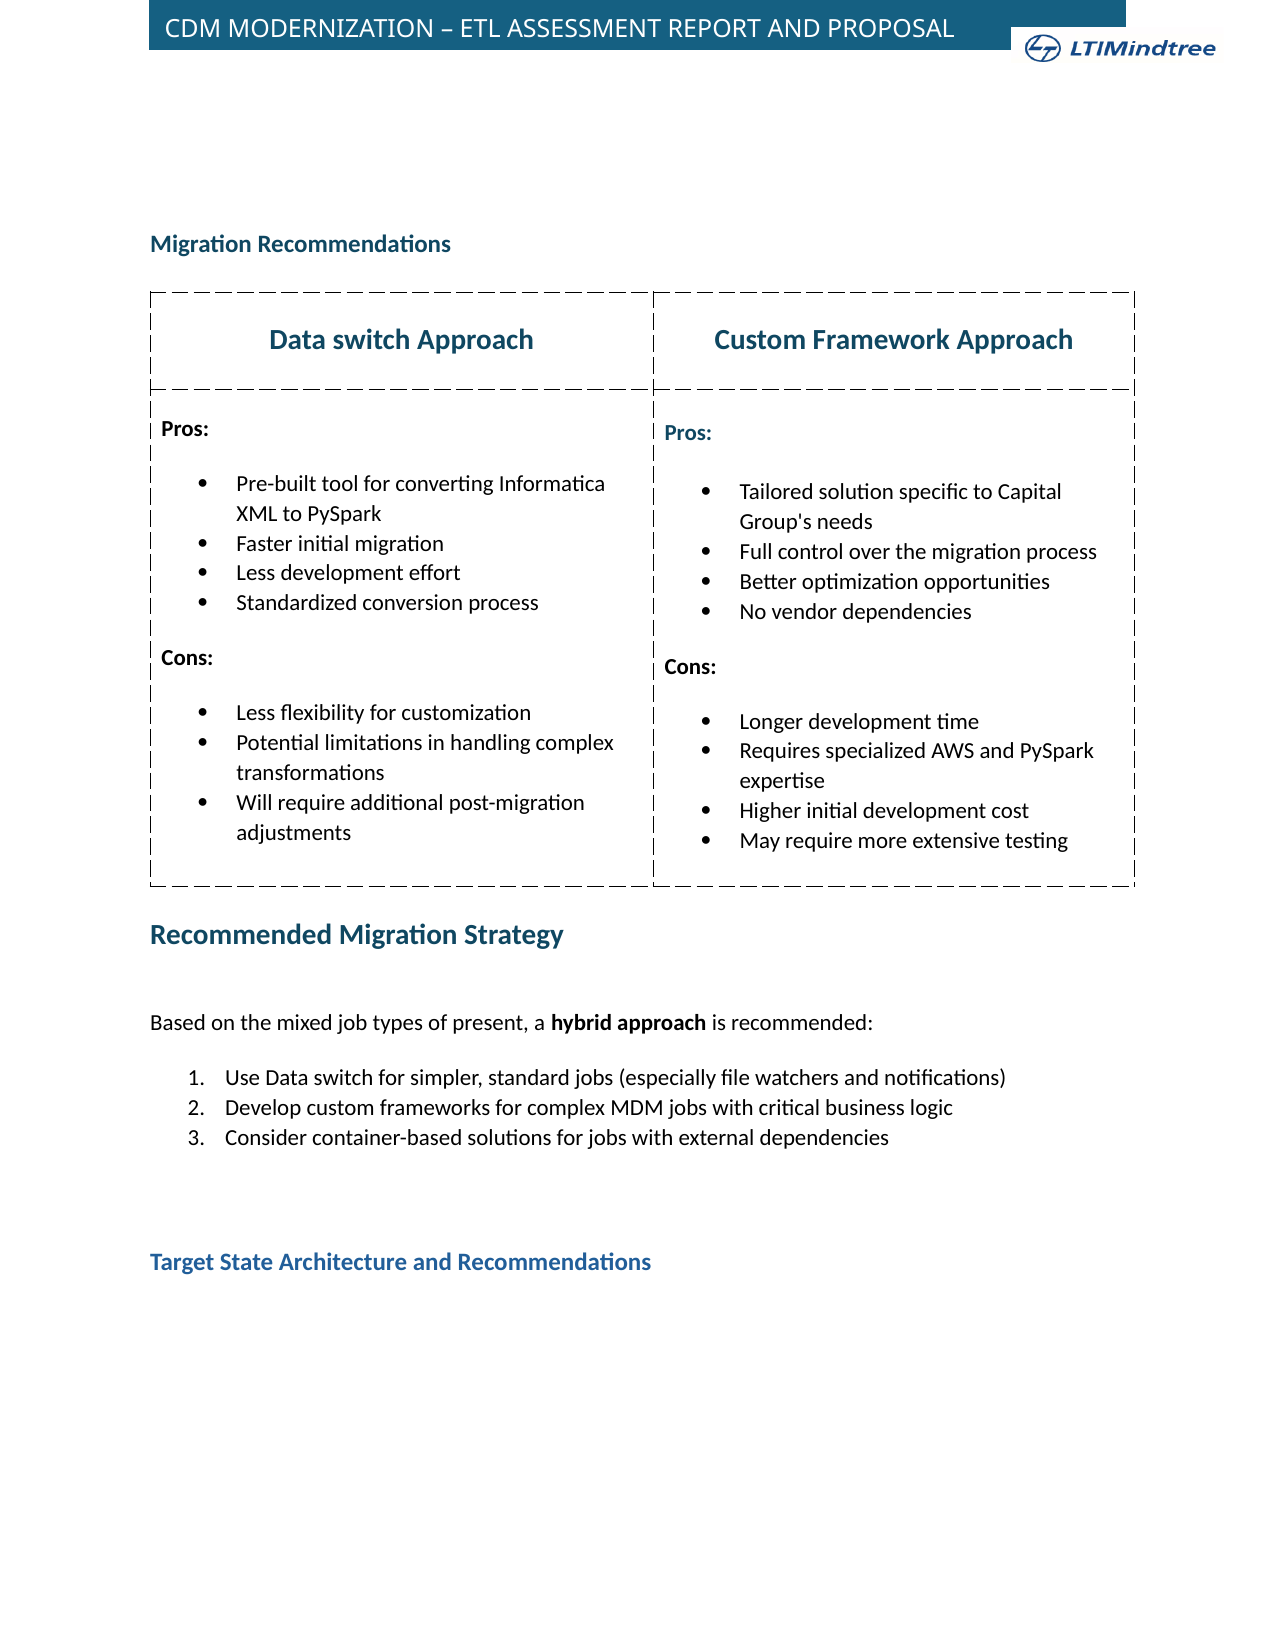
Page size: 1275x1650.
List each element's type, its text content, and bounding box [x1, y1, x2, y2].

subtitle Recommended Migration Strategy [150, 916, 1125, 951]
list Use Data switch for simpler, standard jobs (especially file watchers and notifications) [187, 1063, 1125, 1091]
text Target State Architecture and Recommendations [150, 1246, 1125, 1276]
table_header Custom Framework Approach [653, 291, 1134, 388]
table_cell Pros: Pre-built tool for converting Informatica XML to PySpark Faster initial migration Less development effort Standardized conversion process Cons: Less flexibility for customization Potential limitations in handling complex transformations Will require additional post-migration adjustments [150, 389, 653, 886]
text Based on the mixed job types of present, a hybrid approach is recommended: [150, 1008, 1125, 1036]
table_header Data switch Approach [150, 291, 653, 388]
list Develop custom frameworks for complex MDM jobs with critical business logic [187, 1093, 1125, 1121]
list Consider container-based solutions for jobs with external dependencies [187, 1123, 1125, 1151]
table_cell Pros: Tailored solution specific to Capital Group's needs Full control over the migration process Better optimization opportunities No vendor dependencies Cons: Longer development time Requires specialized AWS and PySpark expertise Higher initial development cost May require more extensive testing [653, 389, 1134, 886]
subtitle Migration Recommendations [150, 228, 1125, 258]
